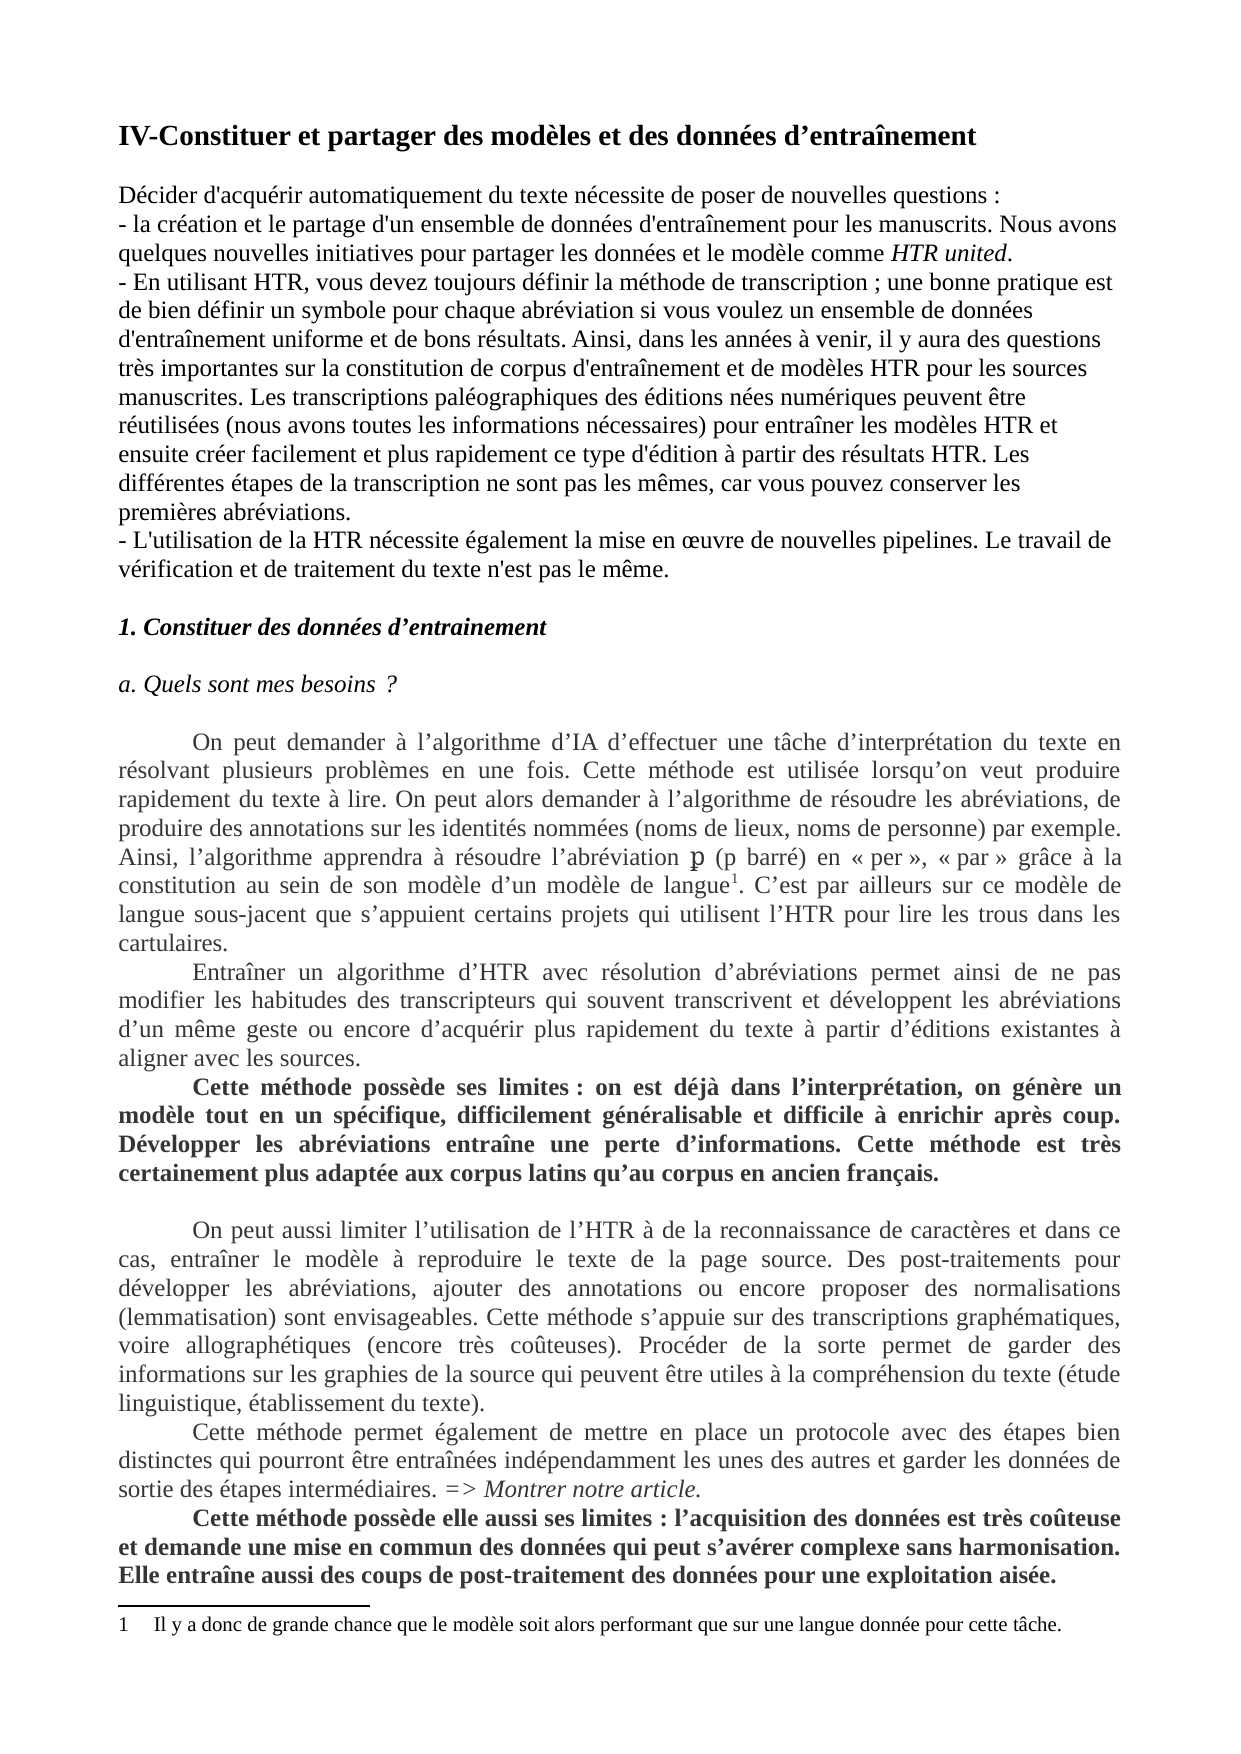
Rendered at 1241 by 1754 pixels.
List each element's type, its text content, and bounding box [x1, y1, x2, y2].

text 1. Constituer des données d’entrainement [118, 612, 1122, 640]
text On peut aussi limiter l’utilisation de l’HTR à de la reconnaissance de caractères et dans ce cas, entraîner le modèle à reproduire le texte de la page source. Des post-traitements pour développer les abréviations, ajouter des annotations ou encore proposer des normalisations (lemmatisation) sont envisageables. Cette méthode s’appuie sur des transcriptions graphématiques, voire allographétiques (encore très coûteuses). Procéder de la sorte permet de garder des informations sur les graphies de la source qui peuvent être utiles à la compréhension du texte (étude linguistique, établissement du texte). [118, 1215, 1122, 1417]
text Il y a donc de grande chance que le modèle soit alors performant que sur une langue donnée pour cette tâche. [118, 1612, 1122, 1636]
text - L'utilisation de la HTR nécessite également la mise en œuvre de nouvelles pipelines. Le travail de vérification et de traitement du texte n'est pas le même. [118, 525, 1122, 583]
text Décider d'acquérir automatiquement du texte nécessite de poser de nouvelles questions : [118, 180, 1122, 209]
text a. Quels sont mes besoins ? [118, 669, 1122, 698]
text IV-Constituer et partager des modèles et des données d’entraînement [118, 118, 1122, 152]
text Cette méthode possède elle aussi ses limites : l’acquisition des données est très coûteuse et demande une mise en commun des données qui peut s’avérer complexe sans harmonisation. Elle entraîne aussi des coups de post-traitement des données pour une exploitation aisée. [118, 1503, 1122, 1589]
text Cette méthode possède ses limites : on est déjà dans l’interprétation, on génère un modèle tout en un spécifique, difficilement généralisable et difficile à enrichir après coup. Développer les abréviations entraîne une perte d’informations. Cette méthode est très certainement plus adaptée aux corpus latins qu’au corpus en ancien français. [118, 1072, 1122, 1187]
text On peut demander à l’algorithme d’IA d’effectuer une tâche d’interprétation du texte en résolvant plusieurs problèmes en une fois. Cette méthode est utilisée lorsqu’on veut produire rapidement du texte à lire. On peut alors demander à l’algorithme de résoudre les abréviations, de produire des annotations sur les identités nommées (noms de lieux, noms de personne) par exemple. Ainsi, l’algorithme apprendra à résoudre l’abréviation ꝑ (p barré) en « per », « par » grâce à la constitution au sein de son modèle d’un modèle de langue. C’est par ailleurs sur ce modèle de langue sous-jacent que s’appuient certains projets qui utilisent l’HTR pour lire les trous dans les cartulaires. [118, 727, 1122, 957]
text - En utilisant HTR, vous devez toujours définir la méthode de transcription ; une bonne pratique est de bien définir un symbole pour chaque abréviation si vous voulez un ensemble de données d'entraînement uniforme et de bons résultats. Ainsi, dans les années à venir, il y aura des questions très importantes sur la constitution de corpus d'entraînement et de modèles HTR pour les sources manuscrites. Les transcriptions paléographiques des éditions nées numériques peuvent être réutilisées (nous avons toutes les informations nécessaires) pour entraîner les modèles HTR et ensuite créer facilement et plus rapidement ce type d'édition à partir des résultats HTR. Les différentes étapes de la transcription ne sont pas les mêmes, car vous pouvez conserver les premières abréviations. [118, 267, 1122, 525]
text Entraîner un algorithme d’HTR avec résolution d’abréviations permet ainsi de ne pas modifier les habitudes des transcripteurs qui souvent transcrivent et développent les abréviations d’un même geste ou encore d’acquérir plus rapidement du texte à partir d’éditions existantes à aligner avec les sources. [118, 957, 1122, 1072]
text - la création et le partage d'un ensemble de données d'entraînement pour les manuscrits. Nous avons quelques nouvelles initiatives pour partager les données et le modèle comme HTR united. [118, 209, 1122, 267]
text Cette méthode permet également de mettre en place un protocole avec des étapes bien distinctes qui pourront être entraînées indépendamment les unes des autres et garder les données de sortie des étapes intermédiaires. => Montrer notre article. [118, 1417, 1122, 1503]
